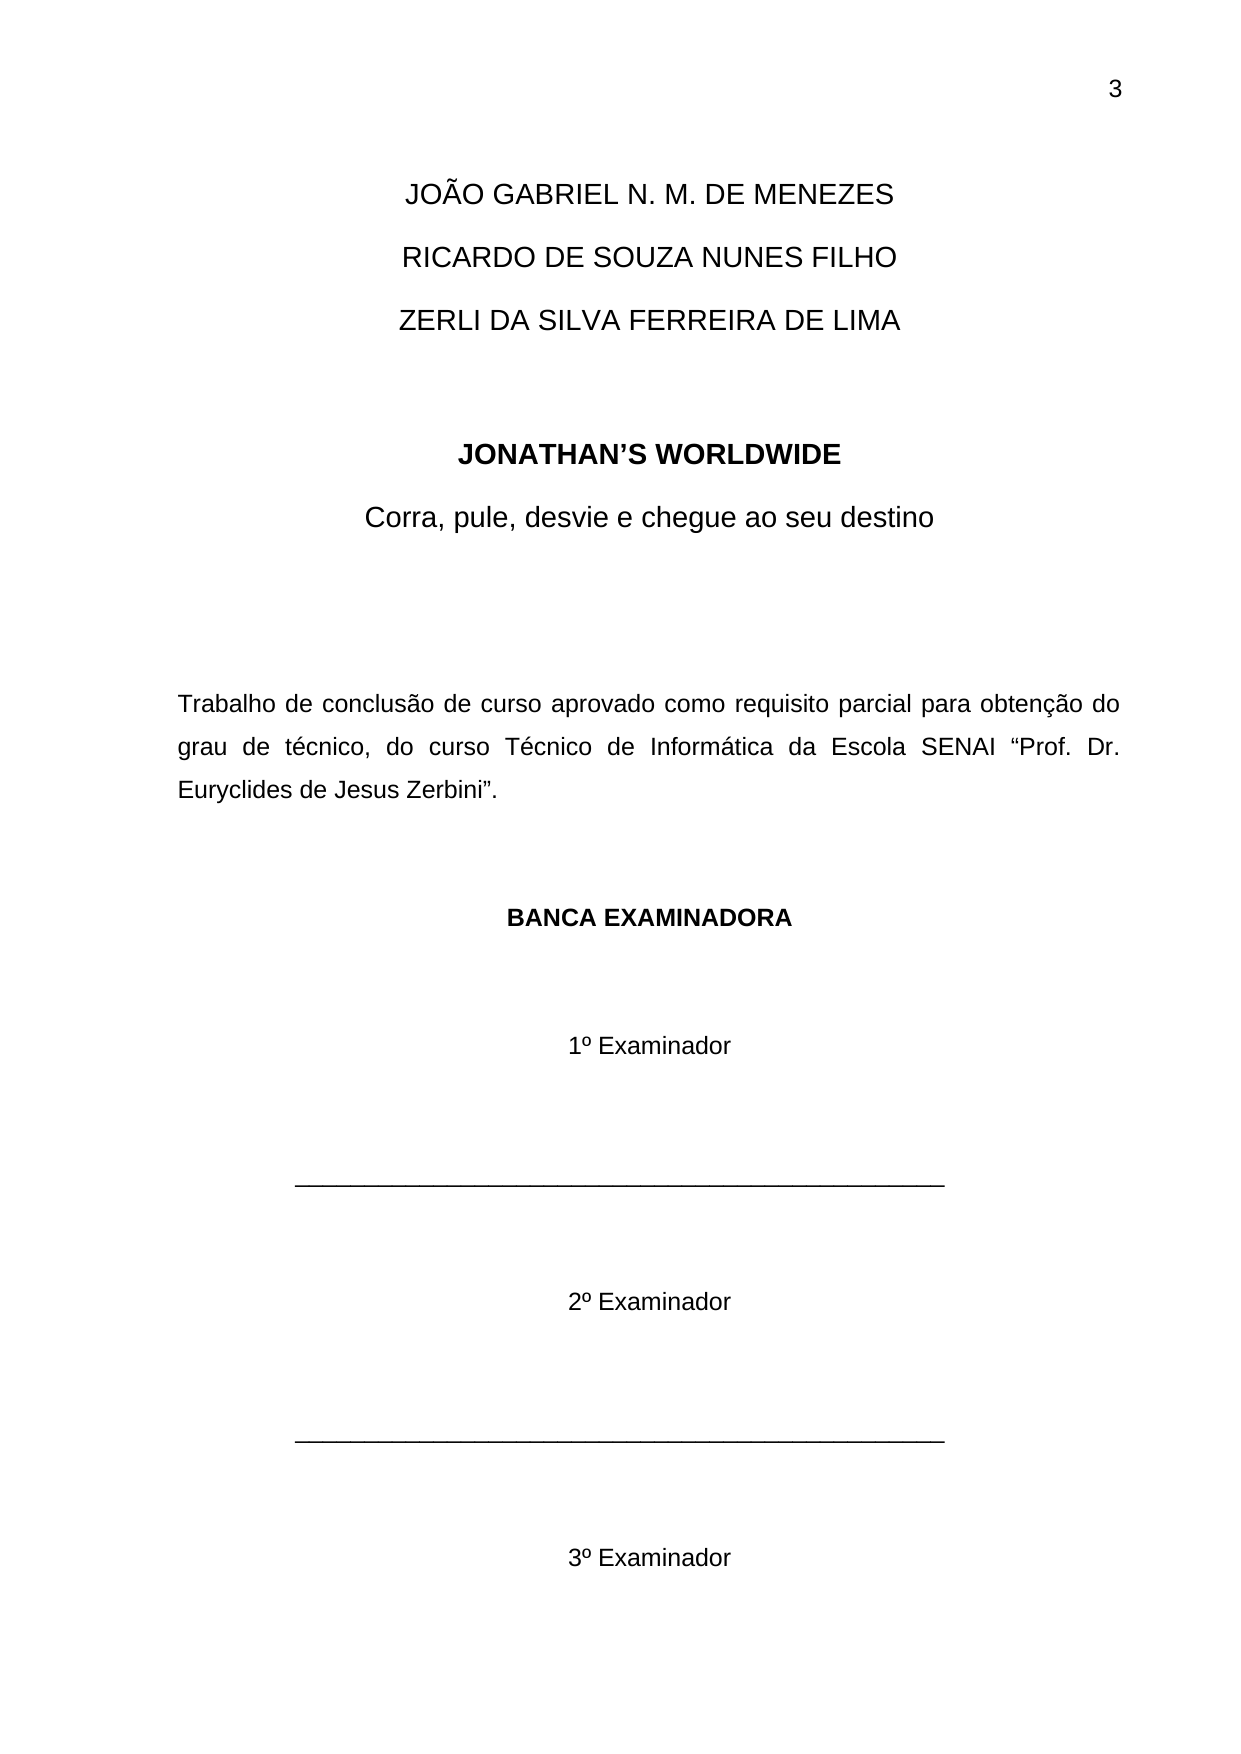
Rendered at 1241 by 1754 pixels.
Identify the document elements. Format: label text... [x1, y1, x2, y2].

text Corra, pule, desvie e chegue ao seu destino [177, 499, 1122, 533]
text JOÃO GABRIEL N. M. DE MENEZES [177, 177, 1122, 211]
text BANCA EXAMINADORA [177, 903, 1122, 932]
text 2º Examinador [177, 1287, 1122, 1316]
text RICARDO DE SOUZA NUNES FILHO [177, 240, 1122, 273]
text ZERLI DA SILVA FERREIRA DE LIMA [177, 303, 1122, 336]
text 1º Examinador [177, 1031, 1122, 1060]
text JONATHAN’S WORLDWIDE [177, 437, 1122, 470]
text 3º Examinador [177, 1543, 1122, 1572]
text Trabalho de conclusão de curso aprovado como requisito parcial para obtenção do grau de técnico, do curso Técnico de Informática da Escola SENAI “Prof. Dr. Euryclides de Jesus Zerbini”. [177, 689, 1122, 804]
